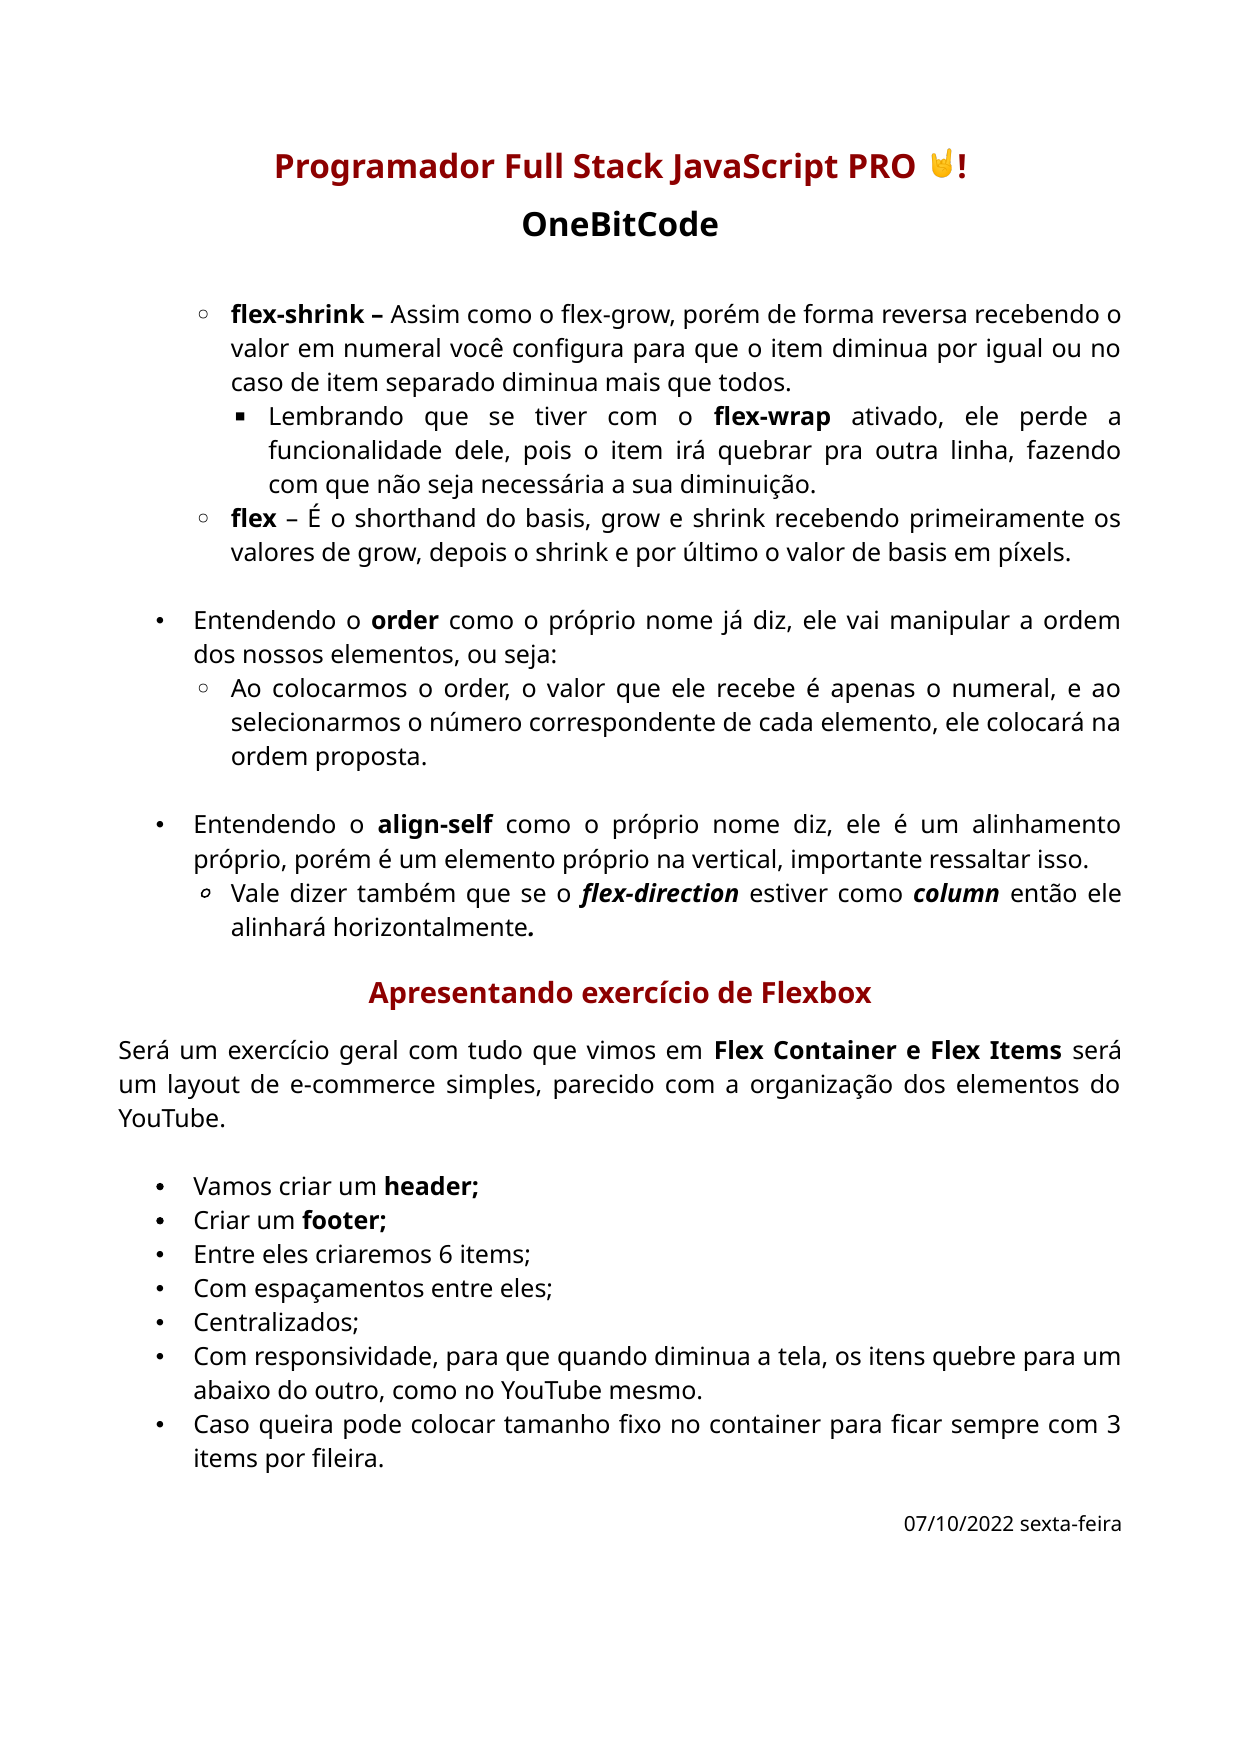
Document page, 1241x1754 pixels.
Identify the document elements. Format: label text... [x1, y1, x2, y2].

list Caso queira pode colocar tamanho fixo no container para ficar sempre com 3 items por fileira. [156, 1407, 1122, 1475]
list Entendendo o order como o próprio nome já diz, ele vai manipular a ordem dos nossos elementos, ou seja: [156, 603, 1122, 671]
list Centralizados; [156, 1305, 1122, 1339]
list Criar um footer; [156, 1203, 1122, 1237]
list Com responsividade, para que quando diminua a tela, os itens quebre para um abaixo do outro, como no YouTube mesmo. [156, 1339, 1122, 1407]
text 07/10/2022 sexta-feira [118, 1509, 1122, 1538]
list Vamos criar um header; [156, 1169, 1122, 1203]
list Ao colocarmos o order, o valor que ele recebe é apenas o numeral, e ao selecionarmos o número correspondente de cada elemento, ele colocará na ordem proposta. [193, 671, 1122, 773]
list Entre eles criaremos 6 items; [156, 1237, 1122, 1271]
list Lembrando que se tiver com o flex-wrap ativado, ele perde a funcionalidade dele, pois o item irá quebrar pra outra linha, fazendo com que não seja necessária a sua diminuição. [231, 398, 1122, 501]
list flex – É o shorthand do basis, grow e shrink recebendo primeiramente os valores de grow, depois o shrink e por último o valor de basis em píxels. [193, 501, 1122, 569]
list Com espaçamentos entre eles; [156, 1271, 1122, 1305]
list Vale dizer também que se o flex-direction estiver como column então ele alinhará horizontalmente. [193, 875, 1122, 943]
list Entendendo o align-self como o próprio nome diz, ele é um alinhamento próprio, porém é um elemento próprio na vertical, importante ressaltar isso. [156, 807, 1122, 875]
text Será um exercício geral com tudo que vimos em Flex Container e Flex Items será um layout de e-commerce simples, parecido com a organização dos elementos do YouTube. [118, 1032, 1122, 1134]
list flex-shrink – Assim como o flex-grow, porém de forma reversa recebendo o valor em numeral você configura para que o item diminua por igual ou no caso de item separado diminua mais que todos. [193, 296, 1122, 398]
text Apresentando exercício de Flexbox [118, 972, 1122, 1012]
picture [925, 147, 958, 179]
